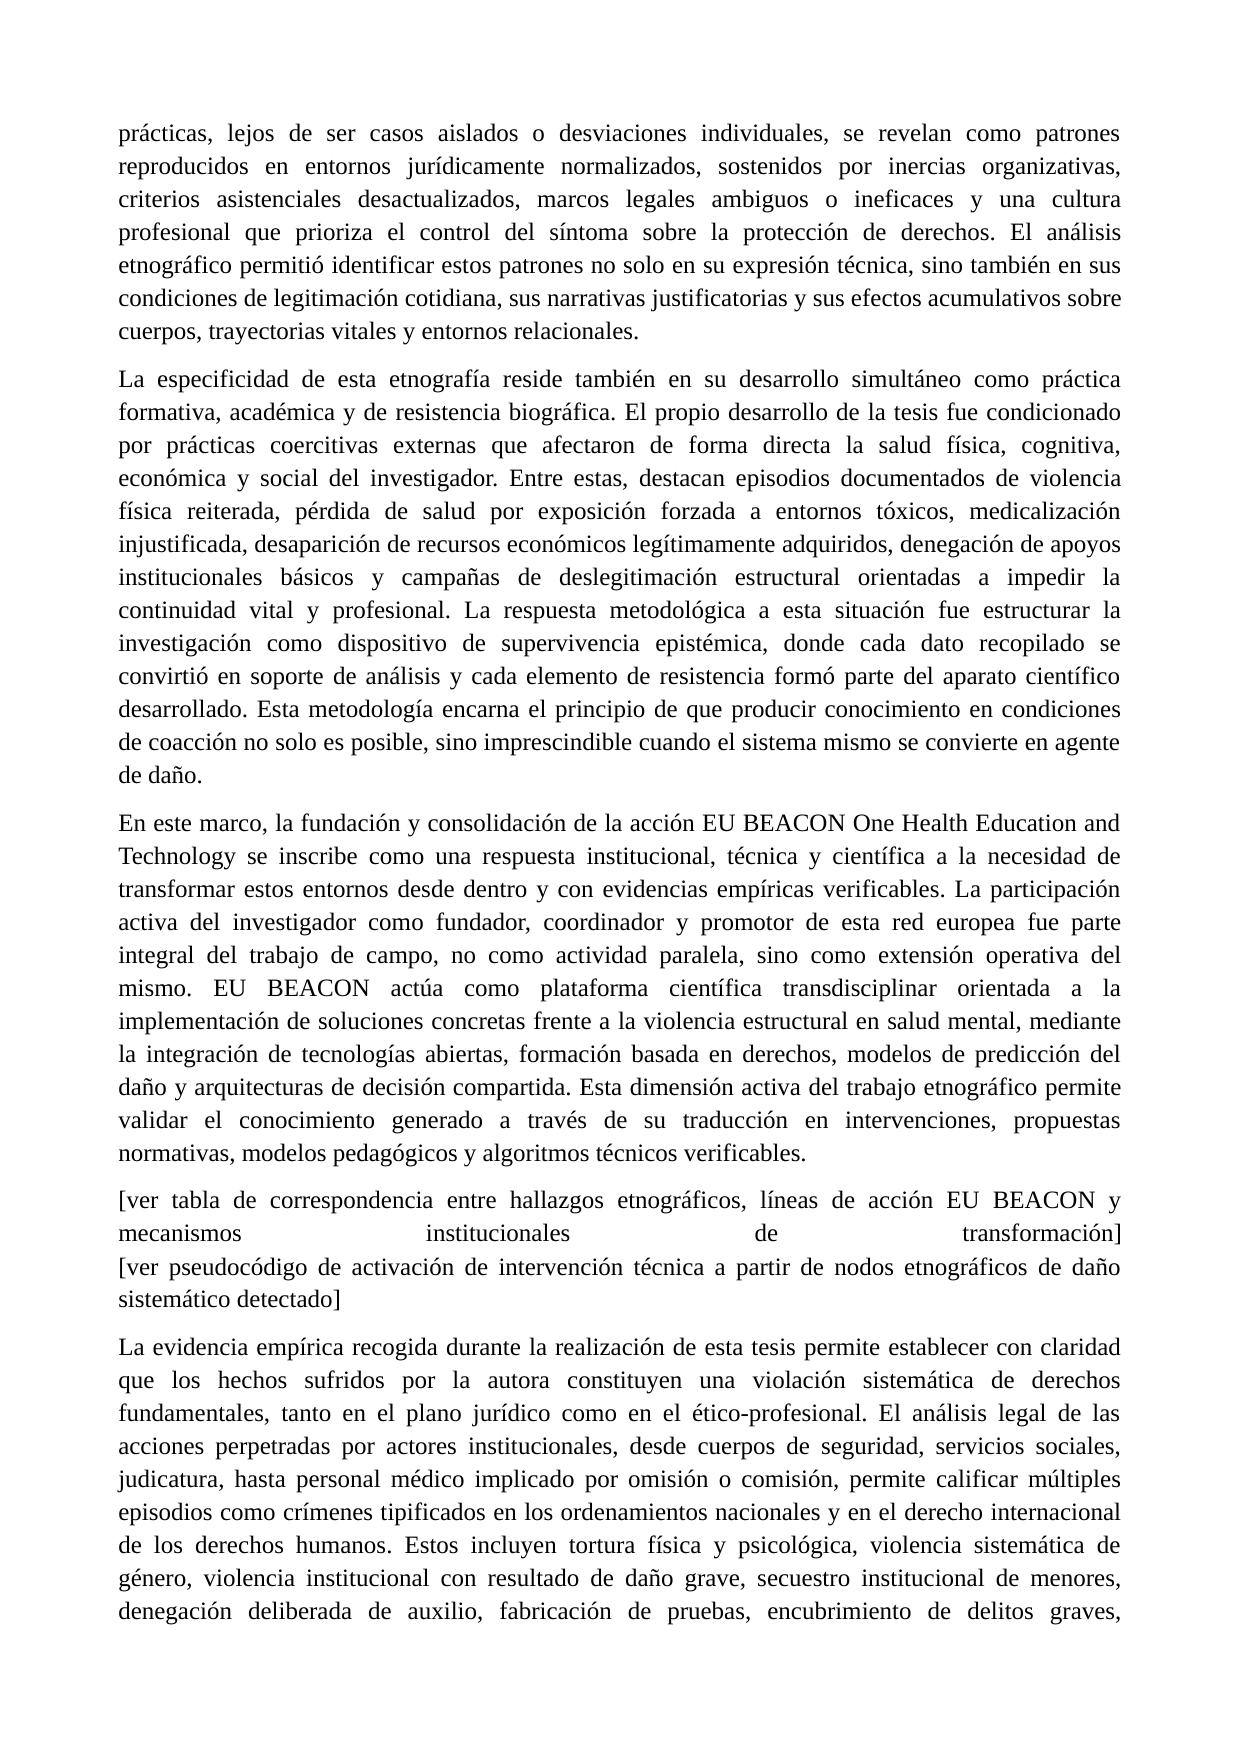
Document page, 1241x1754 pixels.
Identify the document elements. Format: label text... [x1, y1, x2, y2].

text La especificidad de esta etnografía reside también en su desarrollo simultáneo como práctica formativa, académica y de resistencia biográfica. El propio desarrollo de la tesis fue condicionado por prácticas coercitivas externas que afectaron de forma directa la salud física, cognitiva, económica y social del investigador. Entre estas, destacan episodios documentados de violencia física reiterada, pérdida de salud por exposición forzada a entornos tóxicos, medicalización injustificada, desaparición de recursos económicos legítimamente adquiridos, denegación de apoyos institucionales básicos y campañas de deslegitimación estructural orientadas a impedir la continuidad vital y profesional. La respuesta metodológica a esta situación fue estructurar la investigación como dispositivo de supervivencia epistémica, donde cada dato recopilado se convirtió en soporte de análisis y cada elemento de resistencia formó parte del aparato científico desarrollado. Esta metodología encarna el principio de que producir conocimiento en condiciones de coacción no solo es posible, sino imprescindible cuando el sistema mismo se convierte en agente de daño. [118, 364, 1122, 789]
text prácticas, lejos de ser casos aislados o desviaciones individuales, se revelan como patrones reproducidos en entornos jurídicamente normalizados, sostenidos por inercias organizativas, criterios asistenciales desactualizados, marcos legales ambiguos o ineficaces y una cultura profesional que prioriza el control del síntoma sobre la protección de derechos. El análisis etnográfico permitió identificar estos patrones no solo en su expresión técnica, sino también en sus condiciones de legitimación cotidiana, sus narrativas justificatorias y sus efectos acumulativos sobre cuerpos, trayectorias vitales y entornos relacionales. [118, 118, 1122, 345]
text [ver tabla de correspondencia entre hallazgos etnográficos, líneas de acción EU BEACON y mecanismos institucionales de transformación] [ver pseudocódigo de activación de intervención técnica a partir de nodos etnográficos de daño sistemático detectado] [118, 1186, 1122, 1313]
text En este marco, la fundación y consolidación de la acción EU BEACON One Health Education and Technology se inscribe como una respuesta institucional, técnica y científica a la necesidad de transformar estos entornos desde dentro y con evidencias empíricas verificables. La participación activa del investigador como fundador, coordinador y promotor de esta red europea fue parte integral del trabajo de campo, no como actividad paralela, sino como extensión operativa del mismo. EU BEACON actúa como plataforma científica transdisciplinar orientada a la implementación de soluciones concretas frente a la violencia estructural en salud mental, mediante la integración de tecnologías abiertas, formación basada en derechos, modelos de predicción del daño y arquitecturas de decisión compartida. Esta dimensión activa del trabajo etnográfico permite validar el conocimiento generado a través de su traducción en intervenciones, propuestas normativas, modelos pedagógicos y algoritmos técnicos verificables. [118, 808, 1122, 1167]
text La evidencia empírica recogida durante la realización de esta tesis permite establecer con claridad que los hechos sufridos por la autora constituyen una violación sistemática de derechos fundamentales, tanto en el plano jurídico como en el ético-profesional. El análisis legal de las acciones perpetradas por actores institucionales, desde cuerpos de seguridad, servicios sociales, judicatura, hasta personal médico implicado por omisión o comisión, permite calificar múltiples episodios como crímenes tipificados en los ordenamientos nacionales y en el derecho internacional de los derechos humanos. Estos incluyen tortura física y psicológica, violencia sistemática de género, violencia institucional con resultado de daño grave, secuestro institucional de menores, denegación deliberada de auxilio, fabricación de pruebas, encubrimiento de delitos graves, [118, 1332, 1122, 1625]
